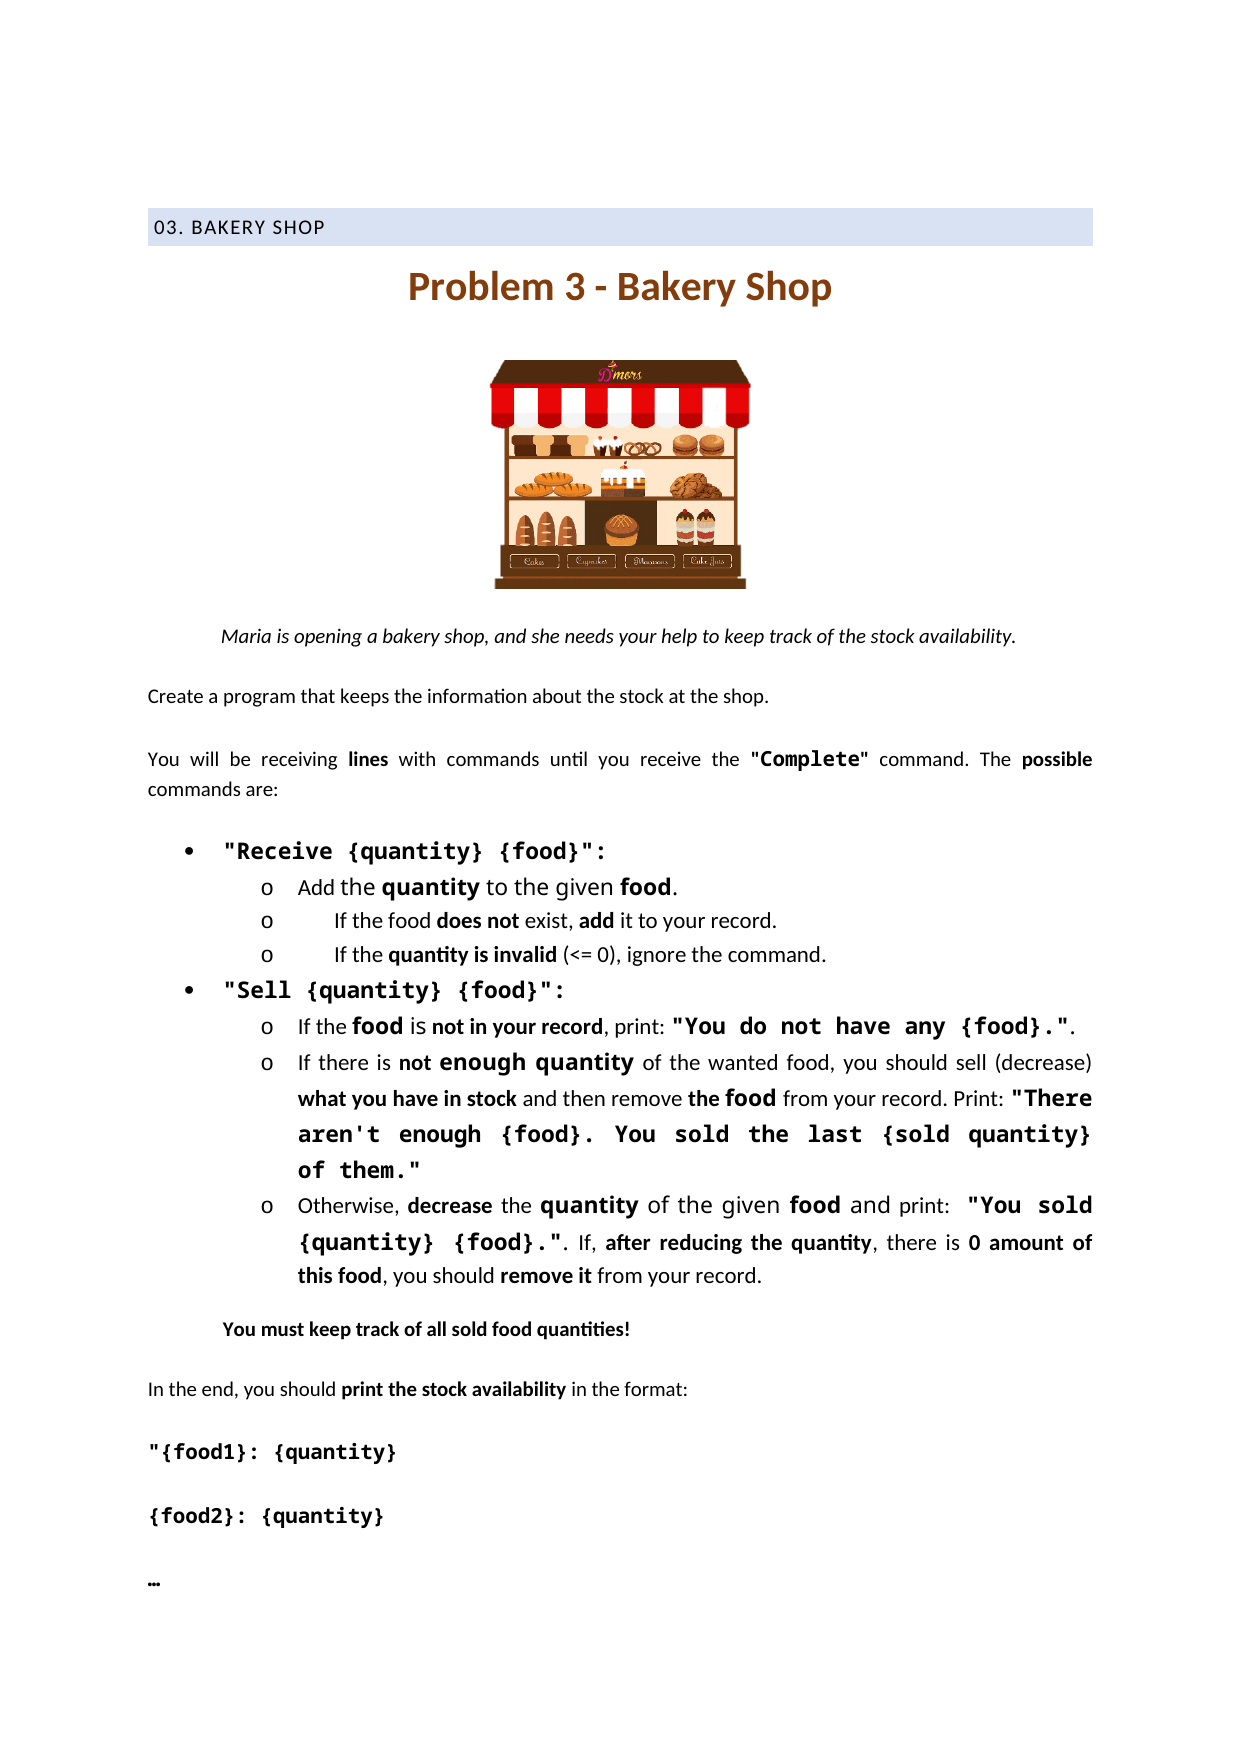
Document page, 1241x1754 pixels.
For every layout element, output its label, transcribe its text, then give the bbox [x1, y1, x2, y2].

list If the quantity is invalid (<= 0), ignore the command. [260, 940, 1093, 969]
list Add the quantity to the given food. [260, 871, 1093, 902]
list If the food does not exist, add it to your record. [260, 907, 1093, 936]
list Otherwise, decrease the quantity of the given food and print: "You sold {quantity} {food}.". If, after reducing the quantity, there is 0 amount of this food, you should remove it from your record. [260, 1189, 1093, 1289]
subtitle 03. Bakery Shop [154, 214, 1086, 240]
text "{food1}: {quantity} [148, 1437, 1093, 1465]
list If the food is not in your record, print: "You do not have any {food}.". [260, 1009, 1093, 1041]
text Maria is opening a bakery shop, and she needs your help to keep track of the stock availability. [148, 623, 1093, 649]
text … [148, 1564, 1093, 1593]
list "Sell {quantity} {food}": [185, 974, 1093, 1005]
text Problem 3 - Bakery Shop [148, 260, 1093, 311]
text {food2}: {quantity} [148, 1501, 1093, 1529]
list If there is not enough quantity of the wanted food, you should sell (decrease) what you have in stock and then remove the food from your record. Print: "There aren't enough {food}. You sold the last {sold quantity} of them." [260, 1046, 1093, 1185]
text You will be receiving lines with commands until you receive the "Complete" command. The possible commands are: [148, 744, 1093, 802]
text Create a program that keeps the information about the stock at the shop. [148, 684, 1093, 709]
text In the end, you should print the stock availability in the format: [148, 1376, 1093, 1402]
text You must keep track of all sold food quantities! [148, 1316, 1093, 1341]
list "Receive {quantity} {food}": [185, 834, 1093, 866]
